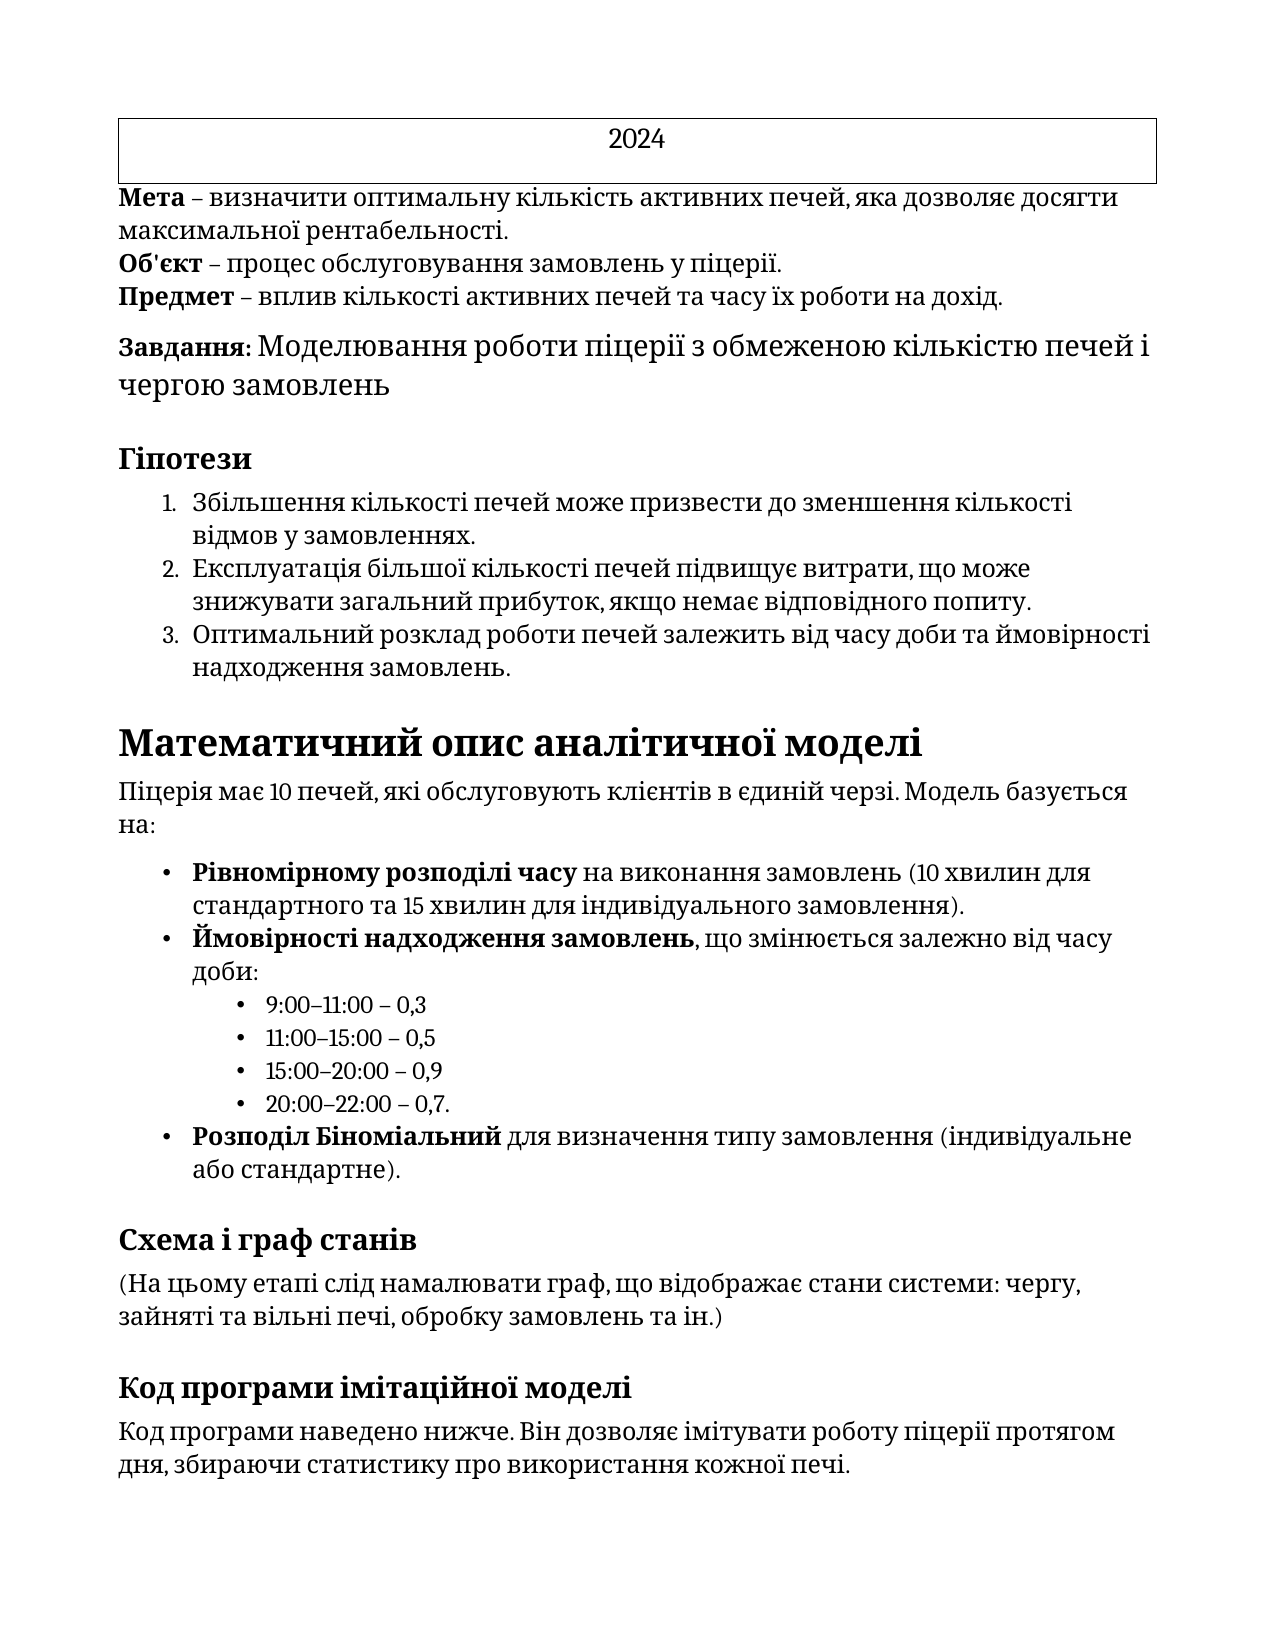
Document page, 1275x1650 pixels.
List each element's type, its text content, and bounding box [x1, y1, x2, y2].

subtitle Математичний опис аналітичної моделі [118, 722, 1157, 766]
list Розподіл Біноміальний для визначення типу замовлення (індивідуальне або стандартне). [162, 1123, 1157, 1184]
list 11:00–15:00 – 0,5 [236, 1024, 1157, 1052]
text Завдання: Моделювання роботи піцерії з обмеженою кількістю печей і чергою замовлень [118, 330, 1157, 402]
text Мета – визначити оптимальну кількість активних печей, яка дозволяє досягти максимальної рентабельності. Об'єкт – процес обслуговування замовлень у піцерії. Предмет – вплив кількості активних печей та часу їх роботи на дохід. [118, 184, 1157, 311]
subtitle Гіпотези [118, 443, 1157, 476]
list Збільшення кількості печей може призвести до зменшення кількості відмов у замовленнях. [162, 489, 1157, 551]
table_cell 2024 [119, 119, 1156, 183]
text Піцерія має 10 печей, які обслуговують клієнтів в єдиній черзі. Модель базується на: [118, 778, 1157, 840]
list 15:00–20:00 – 0,9 [236, 1057, 1157, 1086]
text Код програми наведено нижче. Він дозволяє імітувати роботу піцерії протягом дня, збираючи статистику про використання кожної печі. [118, 1418, 1157, 1479]
subtitle Код програми імітаційної моделі [118, 1372, 1157, 1405]
list Оптимальний розклад роботи печей залежить від часу доби та ймовірності надходження замовлень. [162, 621, 1157, 683]
list 20:00–22:00 – 0,7. [236, 1090, 1157, 1118]
text (На цьому етапі слід намалювати граф, що відображає стани системи: чергу, зайняті та вільні печі, обробку замовлень та ін.) [118, 1270, 1157, 1332]
list Ймовірності надходження замовлень, що змінюється залежно від часу доби: [162, 925, 1157, 986]
subtitle Схема і граф станів [118, 1224, 1157, 1258]
list Експлуатація більшої кількості печей підвищує витрати, що може знижувати загальний прибуток, якщо немає відповідного попиту. [162, 555, 1157, 617]
list 9:00–11:00 – 0,3 [236, 991, 1157, 1019]
list Рівномірному розподілі часу на виконання замовлень (10 хвилин для стандартного та 15 хвилин для індивідуального замовлення). [162, 859, 1157, 920]
